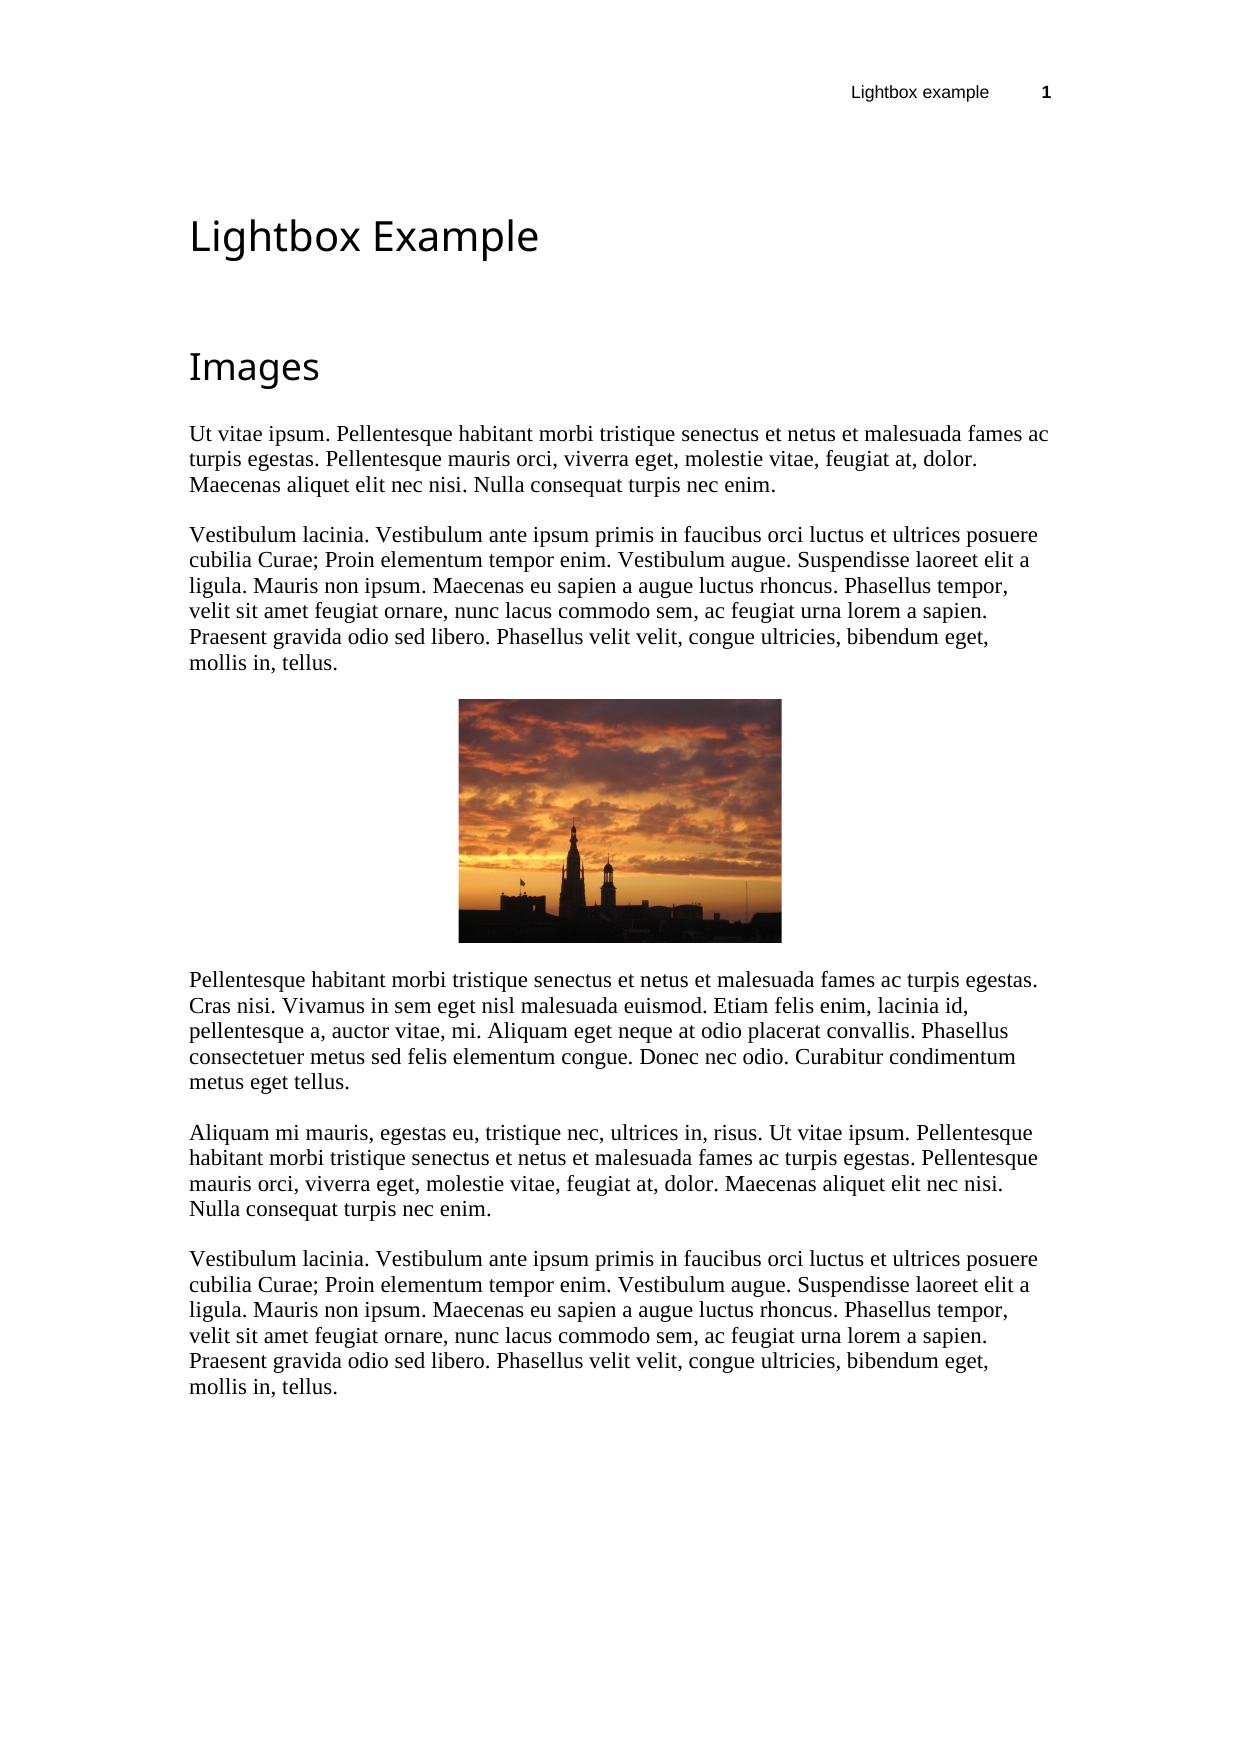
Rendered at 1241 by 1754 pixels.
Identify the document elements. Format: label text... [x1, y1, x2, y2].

text Vestibulum lacinia. Vestibulum ante ipsum primis in faucibus orci luctus et ultrices posuere cubilia Curae; Proin elementum tempor enim. Vestibulum augue. Suspendisse laoreet elit a ligula. Mauris non ipsum. Maecenas eu sapien a augue luctus rhoncus. Phasellus tempor, velit sit amet feugiat ornare, nunc lacus commodo sem, ac feugiat urna lorem a sapien. Praesent gravida odio sed libero. Phasellus velit velit, congue ultricies, bibendum eget, mollis in, tellus. [189, 522, 1051, 675]
text Vestibulum lacinia. Vestibulum ante ipsum primis in faucibus orci luctus et ultrices posuere cubilia Curae; Proin elementum tempor enim. Vestibulum augue. Suspendisse laoreet elit a ligula. Mauris non ipsum. Maecenas eu sapien a augue luctus rhoncus. Phasellus tempor, velit sit amet feugiat ornare, nunc lacus commodo sem, ac feugiat urna lorem a sapien. Praesent gravida odio sed libero. Phasellus velit velit, congue ultricies, bibendum eget, mollis in, tellus. [189, 1246, 1051, 1399]
text Ut vitae ipsum. Pellentesque habitant morbi tristique senectus et netus et malesuada fames ac turpis egestas. Pellentesque mauris orci, viverra eget, molestie vitae, feugiat at, dolor. Maecenas aliquet elit nec nisi. Nulla consequat turpis nec enim. [189, 421, 1051, 497]
text Aliquam mi mauris, egestas eu, tristique nec, ultrices in, risus. Ut vitae ipsum. Pellentesque habitant morbi tristique senectus et netus et malesuada fames ac turpis egestas. Pellentesque mauris orci, viverra eget, molestie vitae, feugiat at, dolor. Maecenas aliquet elit nec nisi. Nulla consequat turpis nec enim. [189, 1119, 1051, 1222]
text Pellentesque habitant morbi tristique senectus et netus et malesuada fames ac turpis egestas. Cras nisi. Vivamus in sem eget nisl malesuada euismod. Etiam felis enim, lacinia id, pellentesque a, auctor vitae, mi. Aliquam eget neque at odio placerat convallis. Phasellus consectetuer metus sed felis elementum congue. Donec nec odio. Curabitur condimentum metus eget tellus. [189, 967, 1051, 1095]
title Lightbox Example [189, 207, 1051, 264]
text Images [189, 341, 1051, 392]
picture [458, 699, 782, 943]
